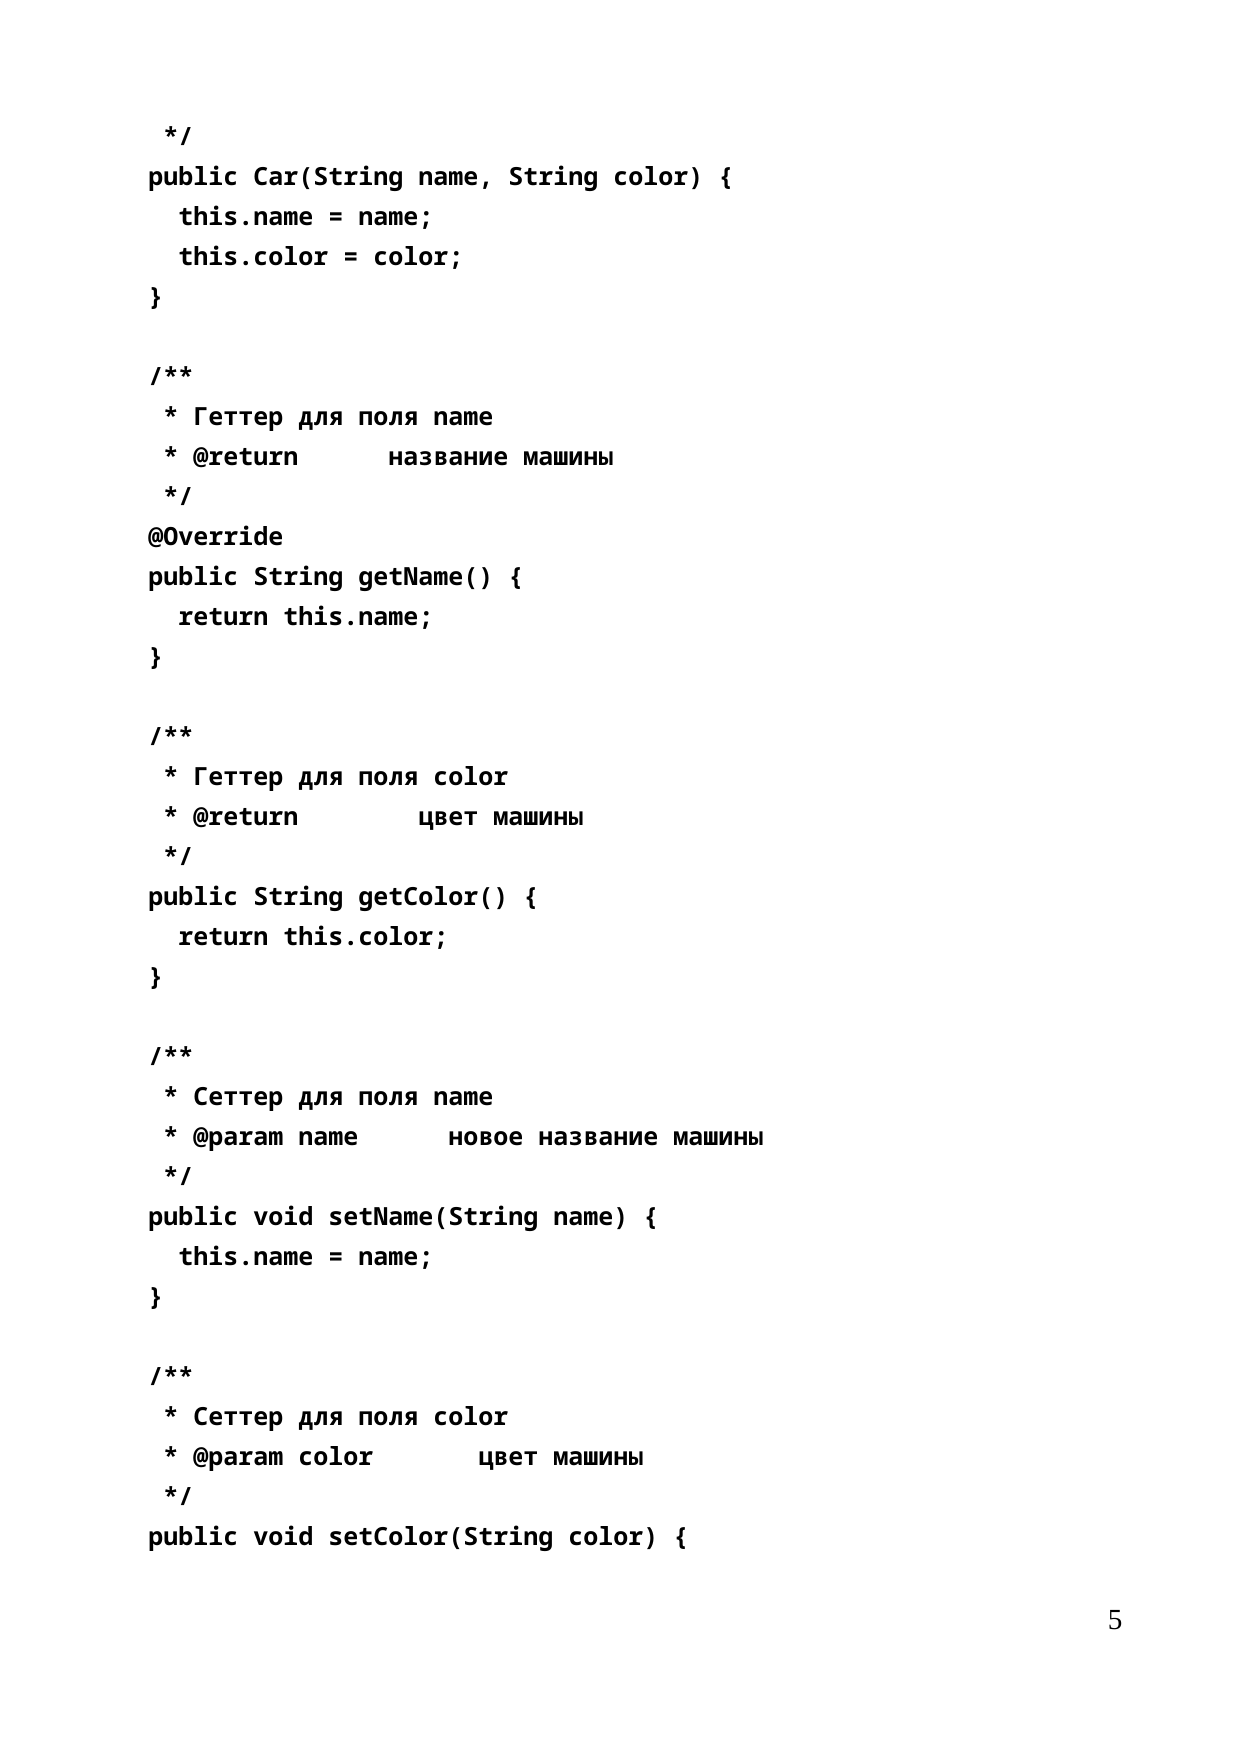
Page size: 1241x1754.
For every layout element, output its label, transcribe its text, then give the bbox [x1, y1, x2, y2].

text /** [118, 718, 1122, 752]
text @Override [118, 518, 1122, 552]
text } [118, 638, 1122, 672]
text public void setName(String name) { [118, 1198, 1122, 1232]
text */ [118, 118, 1122, 152]
text */ [118, 478, 1122, 512]
text * @param name новое название машины [118, 1118, 1122, 1152]
text /** [118, 358, 1122, 392]
text public String getName() { [118, 558, 1122, 592]
text * @return название машины [118, 438, 1122, 472]
text * Сеттер для поля name [118, 1078, 1122, 1112]
text public String getColor() { [118, 878, 1122, 912]
text * Сеттер для поля color [118, 1398, 1122, 1432]
text } [118, 958, 1122, 992]
text /** [118, 1038, 1122, 1072]
text this.color = color; [118, 238, 1122, 272]
text */ [118, 838, 1122, 872]
text * Геттер для поля name [118, 398, 1122, 432]
text public Car(String name, String color) { [118, 158, 1122, 192]
text this.name = name; [118, 198, 1122, 232]
text public void setColor(String color) { [118, 1518, 1122, 1552]
text return this.name; [118, 598, 1122, 632]
text */ [118, 1478, 1122, 1512]
text } [118, 278, 1122, 312]
text * Геттер для поля color [118, 758, 1122, 792]
text * @return цвет машины [118, 798, 1122, 832]
text } [118, 1278, 1122, 1312]
text * @param color цвет машины [118, 1438, 1122, 1472]
text this.name = name; [118, 1238, 1122, 1272]
text return this.color; [118, 918, 1122, 952]
text */ [118, 1158, 1122, 1192]
text /** [118, 1358, 1122, 1392]
